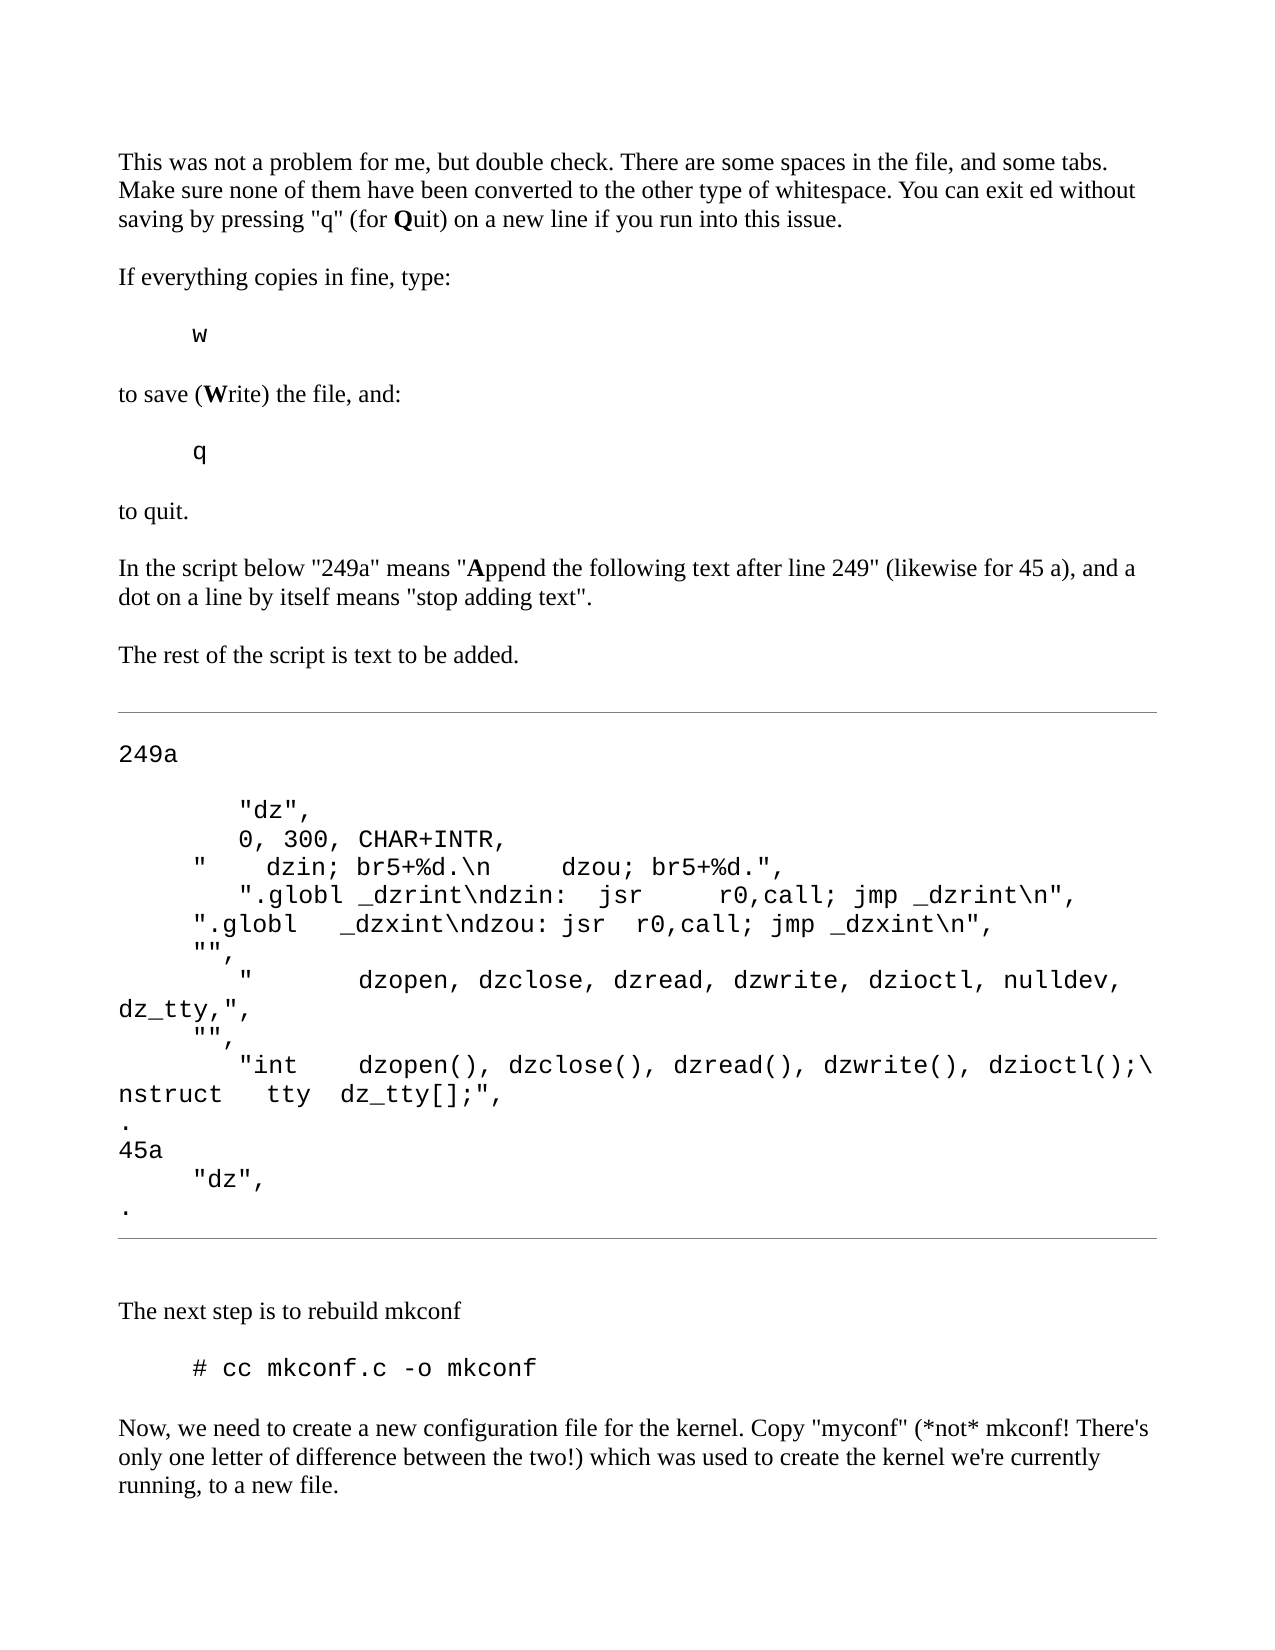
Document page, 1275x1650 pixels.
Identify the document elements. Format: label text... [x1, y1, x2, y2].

text . [118, 1110, 1157, 1138]
text "dz", [118, 1166, 1157, 1195]
text # cc mkconf.c -o mkconf [118, 1353, 1157, 1384]
text The next step is to rebuild mkconf [118, 1296, 1157, 1325]
text "dz", [118, 798, 1157, 826]
text "int dzopen(), dzclose(), dzread(), dzwrite(), dzioctl();\nstruct tty dz_tty[];", [118, 1053, 1157, 1110]
text ".globl _dzrint\ndzin: jsr r0,call; jmp _dzrint\n", [118, 883, 1157, 911]
text to quit. [118, 496, 1157, 525]
text " dzin; br5+%d.\n dzou; br5+%d.", [118, 855, 1157, 883]
text 0, 300, CHAR+INTR, [118, 826, 1157, 855]
text 249a [118, 741, 1157, 770]
text In the script below "249a" means "Append the following text after line 249" (likewise for 45 a), and a dot on a line by itself means "stop adding text". [118, 553, 1157, 611]
text "", [118, 940, 1157, 968]
text This was not a problem for me, but double check. There are some spaces in the file, and some tabs. Make sure none of them have been converted to the other type of whitespace. You can exit ed without saving by pressing "q" (for Quit) on a new line if you run into this issue. [118, 147, 1157, 233]
text w [118, 319, 1157, 350]
text q [118, 436, 1157, 467]
text The rest of the script is text to be added. [118, 640, 1157, 668]
text Now, we need to create a new configuration file for the kernel. Copy "myconf" (*not* mkconf! There's only one letter of difference between the two!) which was used to create the kernel we're currently running, to a new file. [118, 1413, 1157, 1499]
text 45a [118, 1138, 1157, 1166]
text . [118, 1195, 1157, 1223]
text If everything copies in fine, type: [118, 262, 1157, 291]
text ".globl _dzxint\ndzou: jsr r0,call; jmp _dzxint\n", [118, 911, 1157, 940]
text "", [118, 1025, 1157, 1053]
text " dzopen, dzclose, dzread, dzwrite, dzioctl, nulldev, dz_tty,", [118, 968, 1157, 1025]
text to save (Write) the file, and: [118, 379, 1157, 408]
